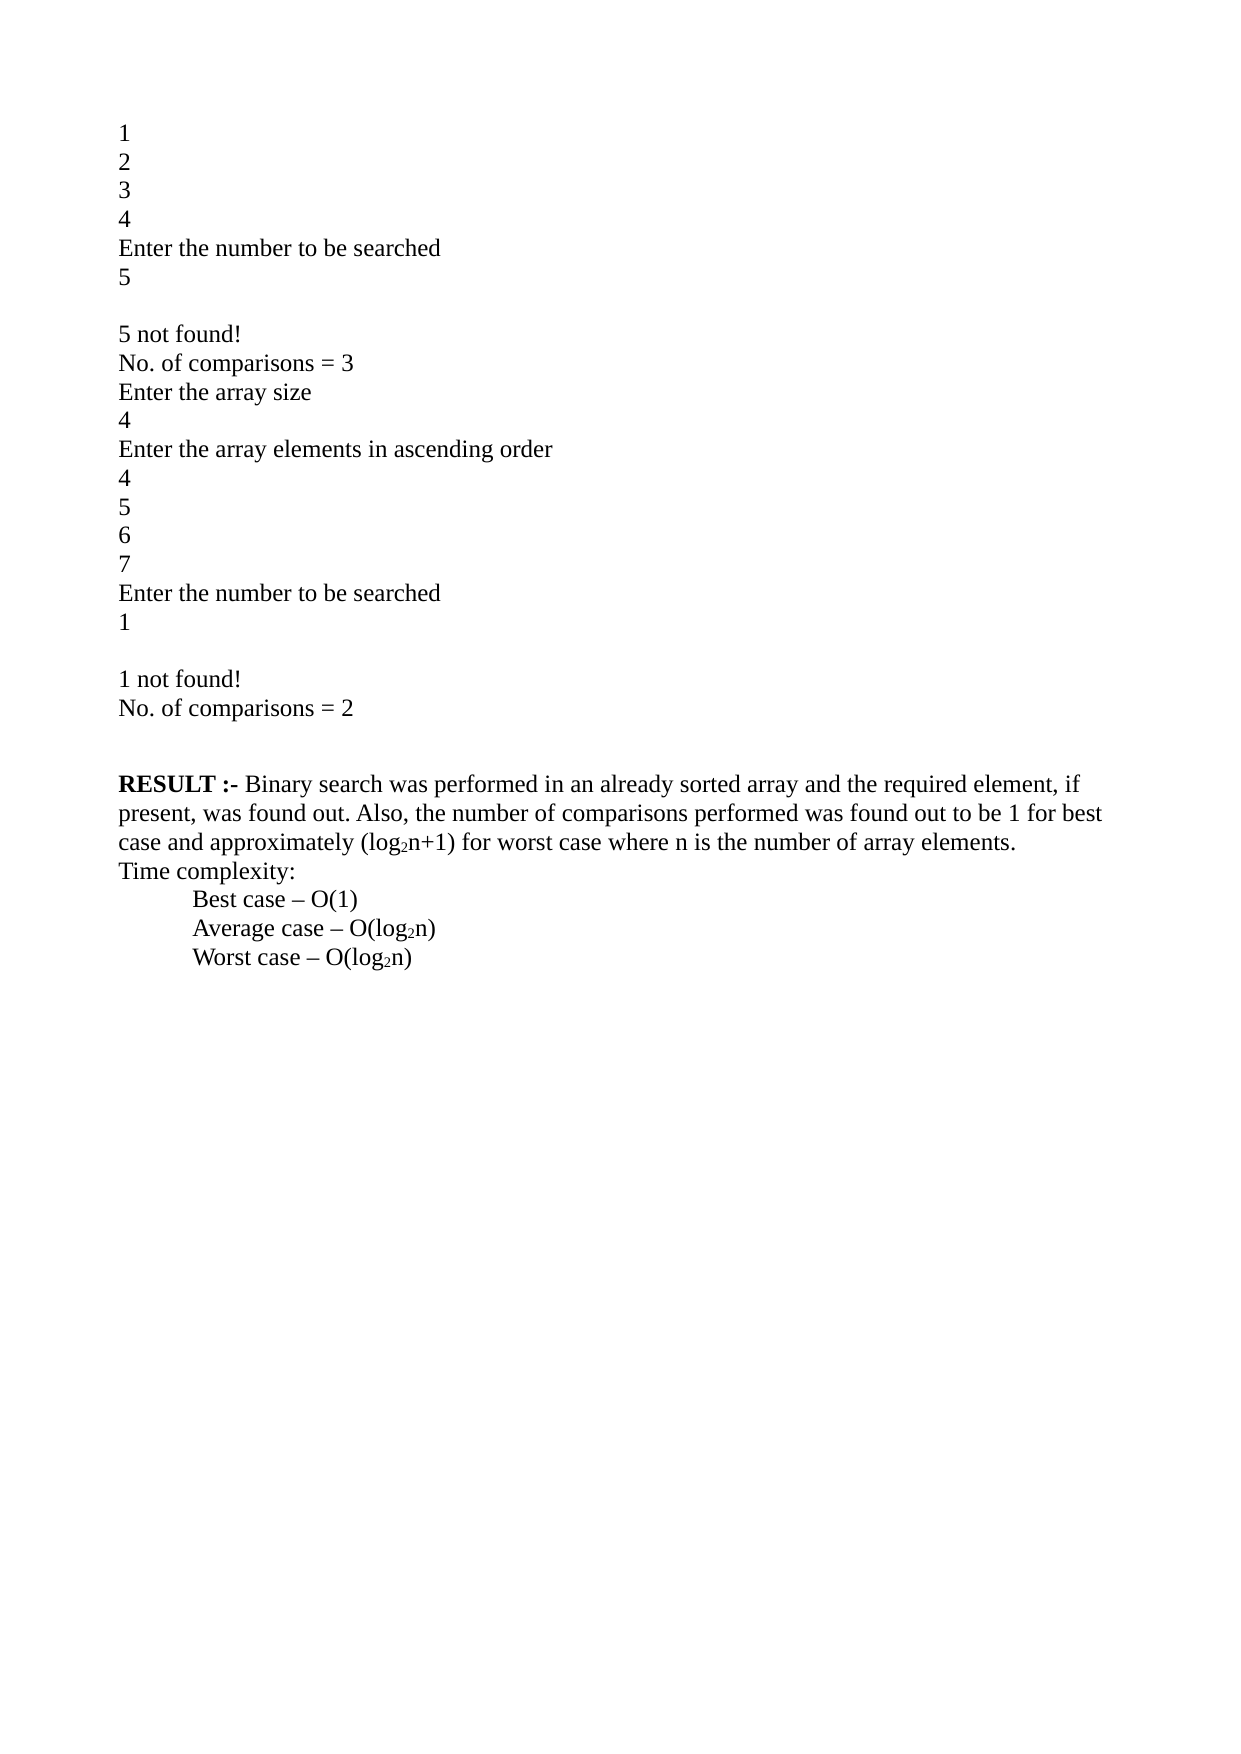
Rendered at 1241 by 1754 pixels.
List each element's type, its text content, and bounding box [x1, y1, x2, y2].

text 5 [118, 492, 1122, 521]
text 7 [118, 549, 1122, 578]
text Best case – O(1) [118, 884, 1122, 913]
text 1 [118, 118, 1122, 147]
text Enter the number to be searched [118, 233, 1122, 262]
text 3 [118, 176, 1122, 204]
text RESULT :- Binary search was performed in an already sorted array and the required element, if present, was found out. Also, the number of comparisons performed was found out to be 1 for best case and approximately (log2n+1) for worst case where n is the number of array elements. [118, 769, 1122, 856]
text Time complexity: [118, 856, 1122, 884]
text 4 [118, 463, 1122, 492]
text Worst case – O(log2n) [118, 942, 1122, 971]
text 5 [118, 262, 1122, 291]
text 1 not found! [118, 664, 1122, 693]
text Enter the number to be searched [118, 578, 1122, 607]
text 5 not found! [118, 319, 1122, 348]
text Enter the array elements in ascending order [118, 434, 1122, 463]
text 4 [118, 204, 1122, 233]
text No. of comparisons = 3 [118, 348, 1122, 377]
text 4 [118, 406, 1122, 434]
text 1 [118, 607, 1122, 636]
text No. of comparisons = 2 [118, 693, 1122, 722]
text Average case – O(log2n) [118, 913, 1122, 942]
text Enter the array size [118, 377, 1122, 406]
text 6 [118, 521, 1122, 549]
text 2 [118, 147, 1122, 176]
